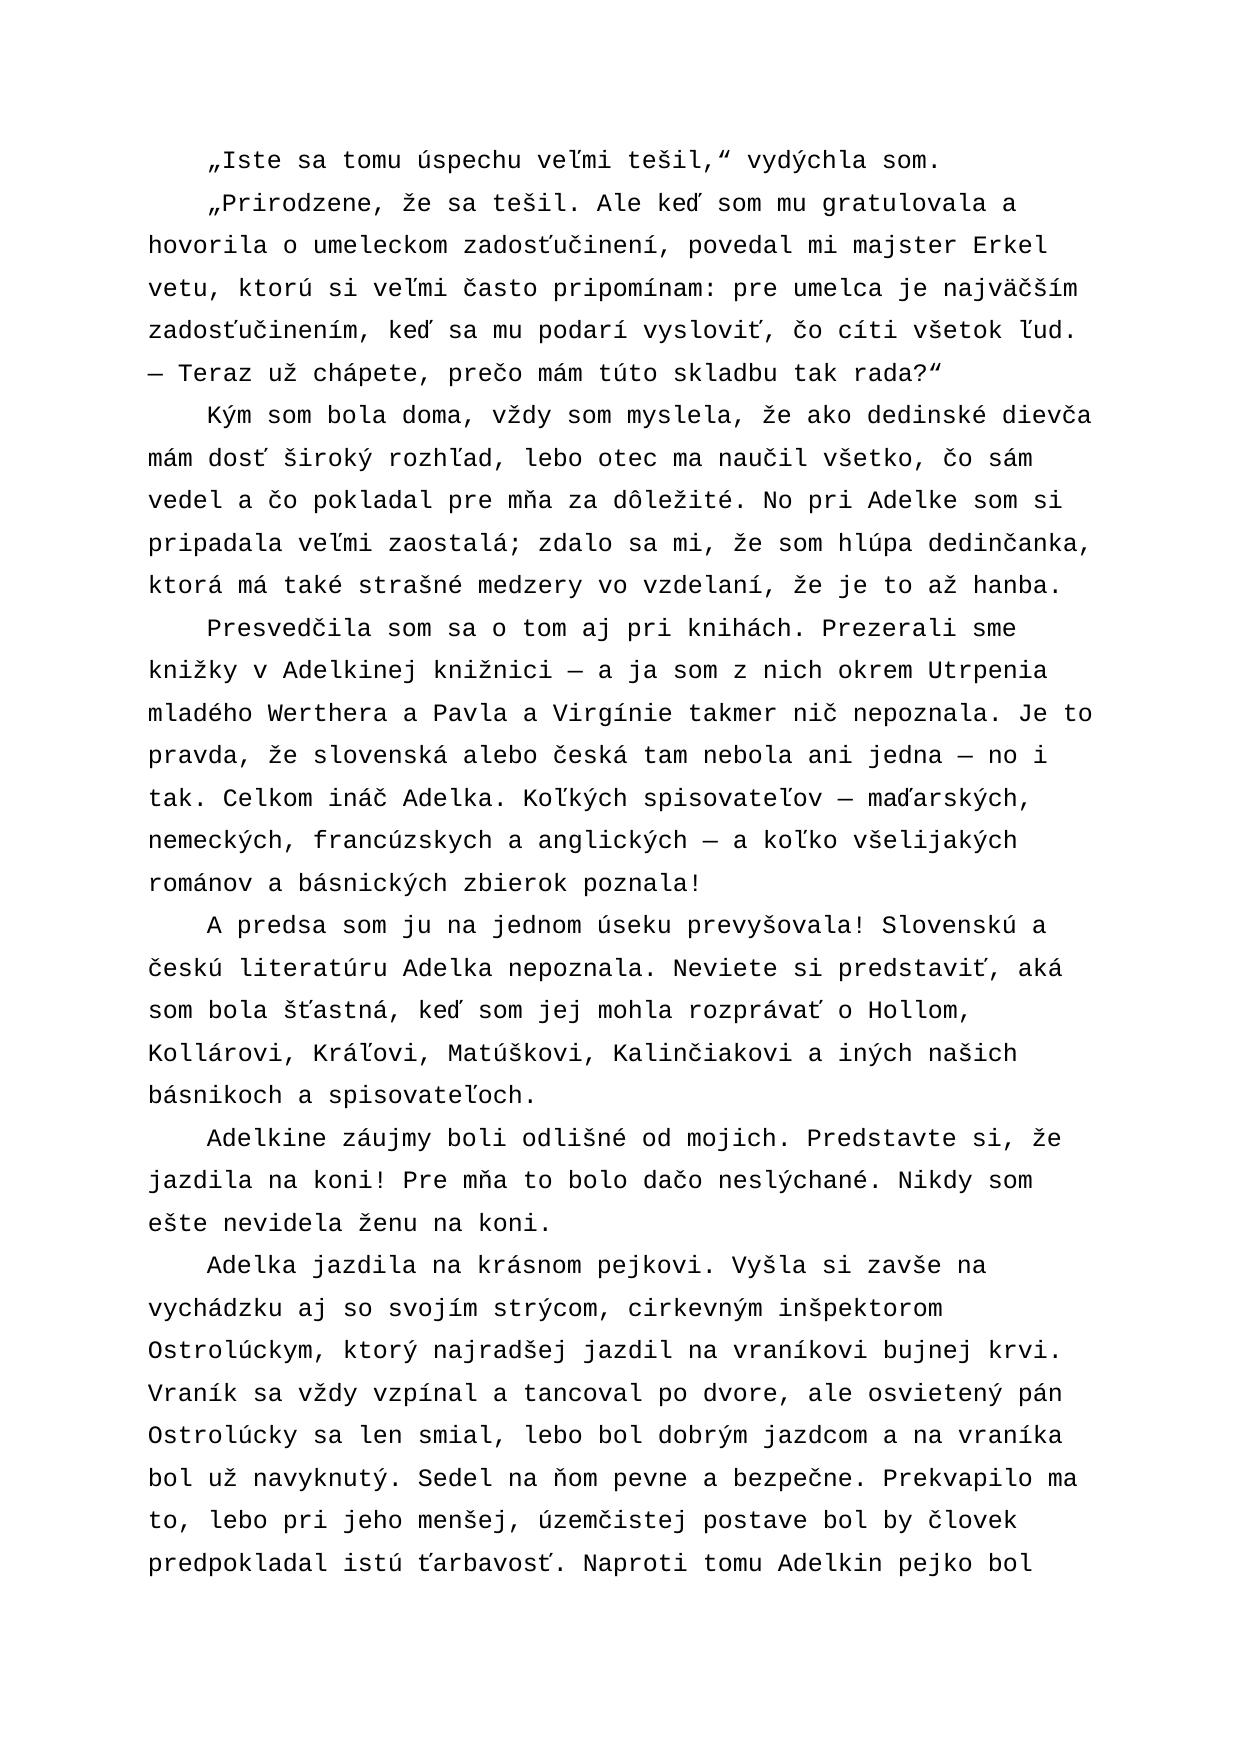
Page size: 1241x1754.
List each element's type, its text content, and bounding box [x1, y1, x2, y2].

text Kým som bola doma, vždy som myslela, že ako dedinské dievča mám dosť široký rozhľad, lebo otec ma naučil všetko, čo sám vedel a čo pokladal pre mňa za dôležité. No pri Adelke som si pripadala veľmi zaostalá; zdalo sa mi, že som hlúpa dedinčanka, ktorá má také strašné medzery vo vzdelaní, že je to až hanba. [148, 403, 1093, 601]
text Presvedčila som sa o tom aj pri knihách. Prezerali sme knižky v Adelkinej knižnici — a ja som z nich okrem Utrpenia mladého Werthera a Pavla a Virgínie takmer nič nepoznala. Je to pravda, že slovenská alebo česká tam nebola ani jedna — no i tak. Celkom ináč Adelka. Koľkých spisovateľov — maďarských, nemeckých, francúzskych a anglických — a koľko všelijakých románov a básnických zbierok poznala! [148, 615, 1093, 898]
text „Iste sa tomu úspechu veľmi tešil,“ vydýchla som. [148, 148, 1093, 176]
text Adelkine záujmy boli odlišné od mojich. Predstavte si, že jazdila na koni! Pre mňa to bolo dačo neslýchané. Nikdy som ešte nevidela ženu na koni. [148, 1125, 1093, 1238]
text „Prirodzene, že sa tešil. Ale keď som mu gratulovala a hovorila o umeleckom zadosťučinení, povedal mi majster Erkel vetu, ktorú si veľmi často pripomínam: pre umelca je najväčším zadosťučinením, keď sa mu podarí vysloviť, čo cíti všetok ľud. — Teraz už chápete, prečo mám túto skladbu tak rada?“ [148, 190, 1093, 388]
text Adelka jazdila na krásnom pejkovi. Vyšla si zavše na vychádzku aj so svojím strýcom, cirkevným inšpektorom Ostrolúckym, ktorý najradšej jazdil na vraníkovi bujnej krvi. Vraník sa vždy vzpínal a tancoval po dvore, ale osvietený pán Ostrolúcky sa len smial, lebo bol dobrým jazdcom a na vraníka bol už navyknutý. Sedel na ňom pevne a bezpečne. Prekvapilo ma to, lebo pri jeho menšej, územčistej postave bol by človek predpokladal istú ťarbavosť. Naproti tomu Adelkin pejko bol [148, 1253, 1093, 1578]
text A predsa som ju na jednom úseku prevyšovala! Slovenskú a českú literatúru Adelka nepoznala. Neviete si predstaviť, aká som bola šťastná, keď som jej mohla rozprávať o Hollom, Kollárovi, Kráľovi, Matúškovi, Kalinčiakovi a iných našich básnikoch a spisovateľoch. [148, 913, 1093, 1111]
